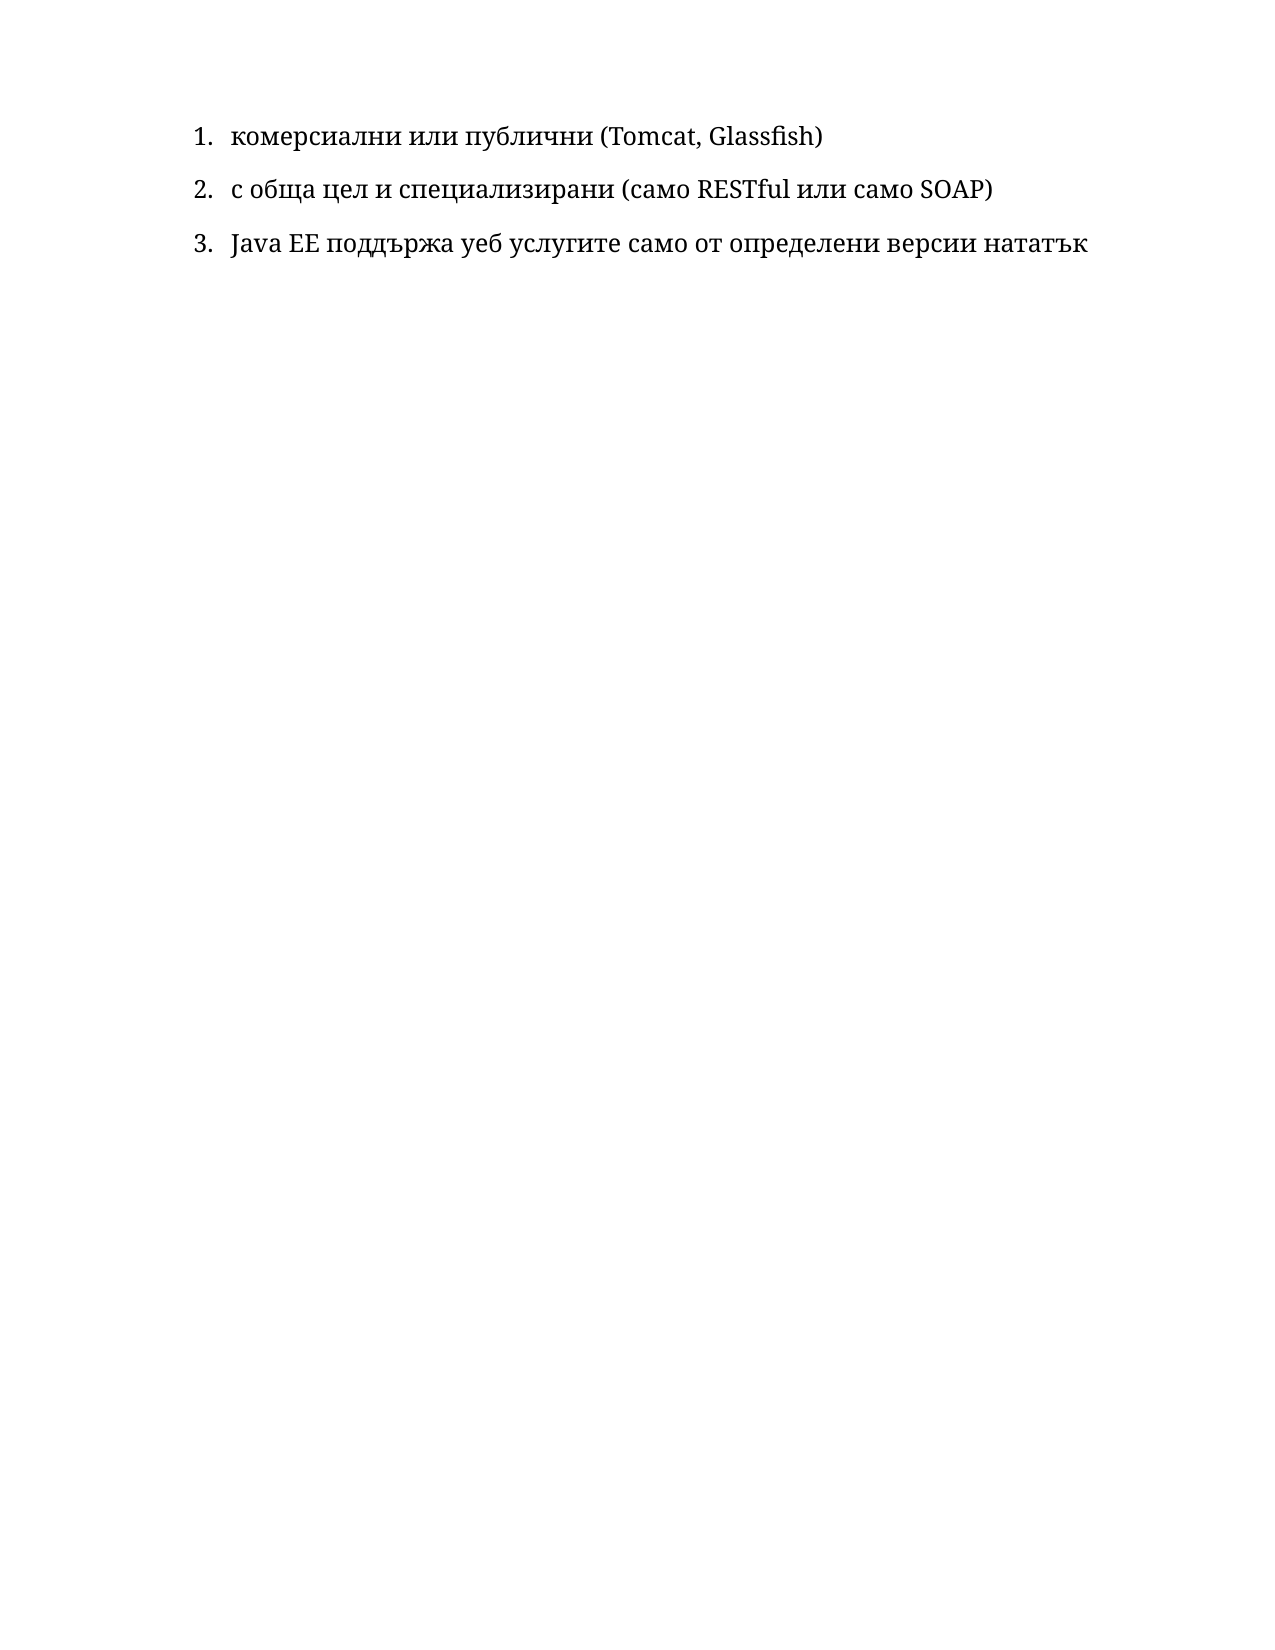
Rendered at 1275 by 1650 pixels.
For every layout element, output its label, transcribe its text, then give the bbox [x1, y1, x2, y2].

list Java EE поддържа уеб услугите само от определени версии нататък [193, 226, 1157, 260]
list с обща цел и специализирани (само RESTful или само SOAP) [193, 172, 1157, 206]
list комерсиални или публични (Tomcat, Glassfish) [193, 118, 1157, 152]
